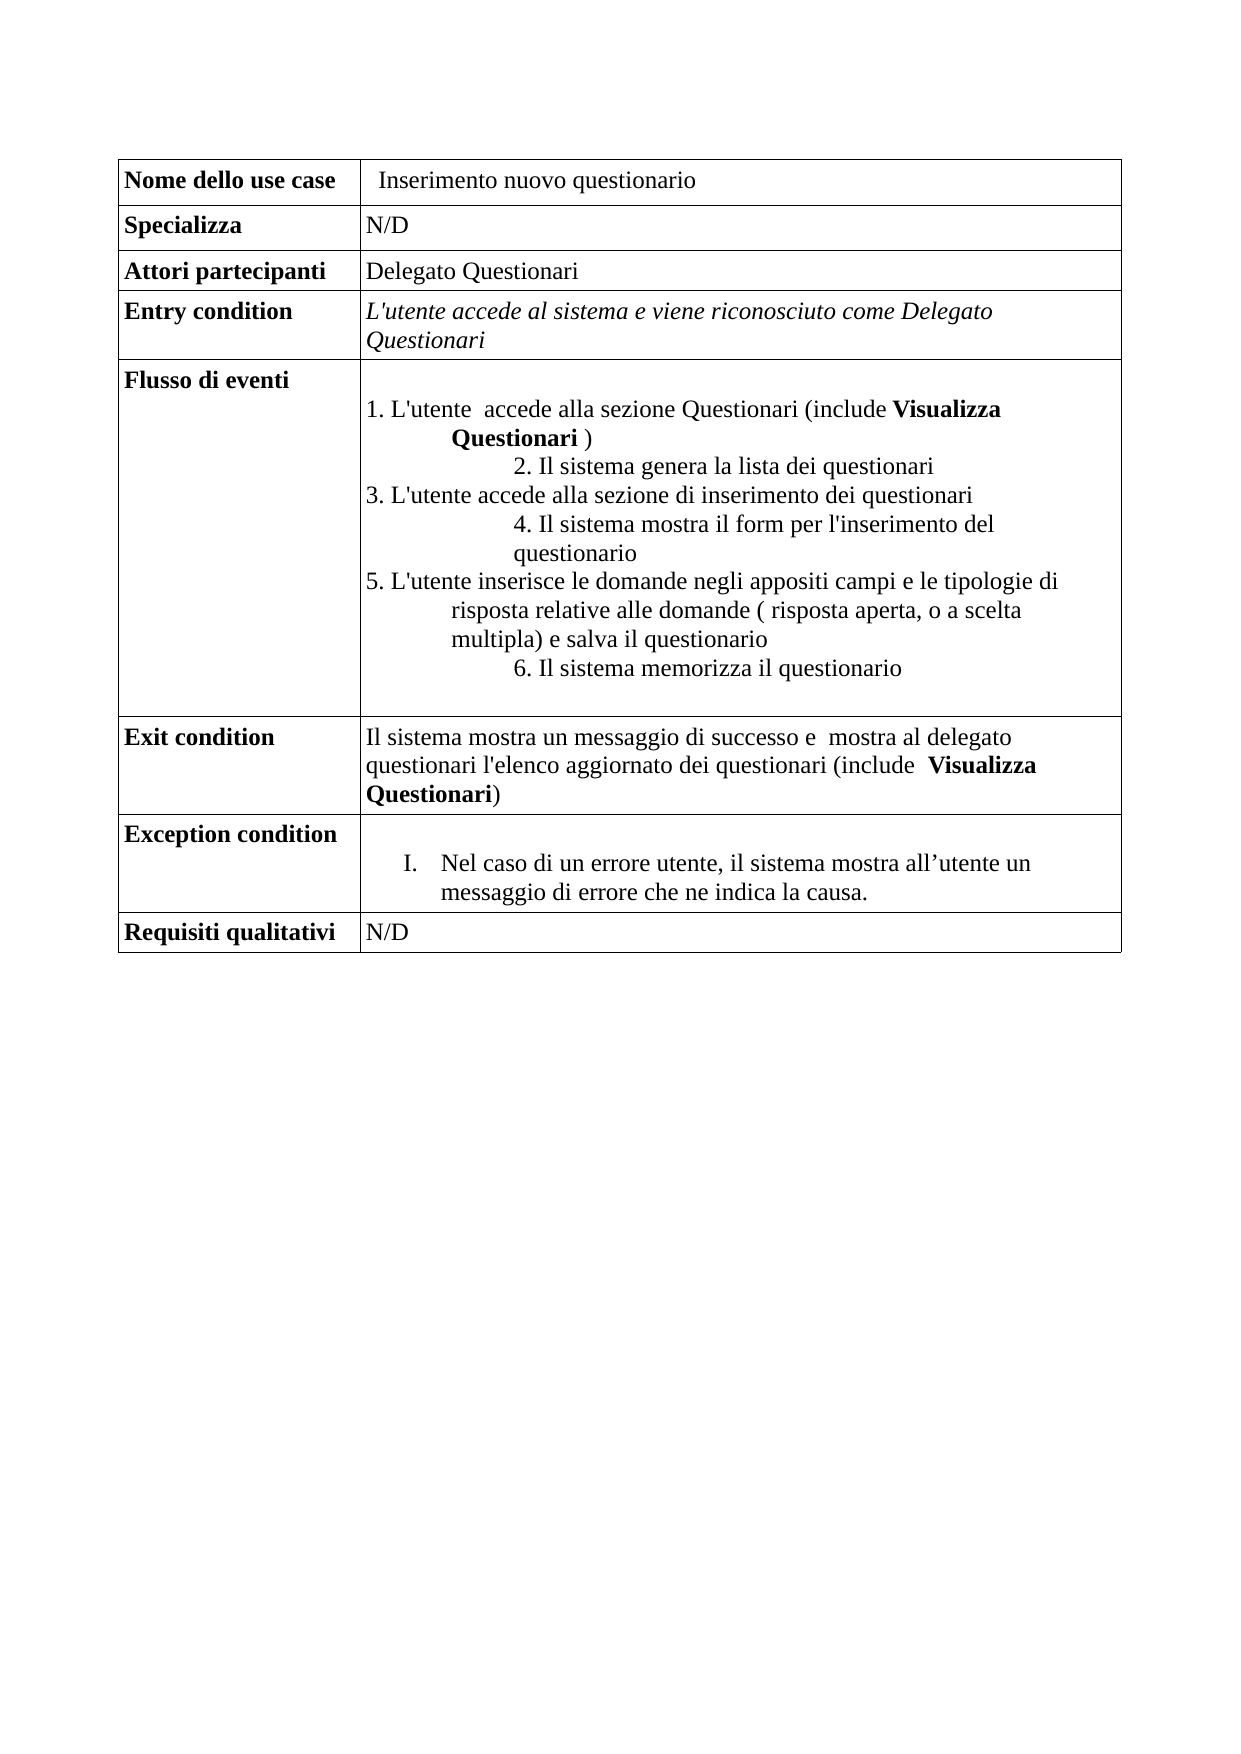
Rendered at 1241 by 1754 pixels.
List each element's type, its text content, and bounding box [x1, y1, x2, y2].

table_cell Attori partecipanti [119, 251, 360, 290]
table_cell Delegato Questionari [361, 251, 1121, 290]
table_cell L'utente accede alla sezione Questionari (include Visualizza Questionari ) Il sistema genera la lista dei questionari L'utente accede alla sezione di inserimento dei questionari Il sistema mostra il form per l'inserimento del questionario L'utente inserisce le domande negli appositi campi e le tipologie di risposta relative alle domande ( risposta aperta, o a scelta multipla) e salva il questionario Il sistema memorizza il questionario [361, 360, 1121, 716]
table_cell N/D [361, 913, 1121, 952]
table_cell Il sistema mostra un messaggio di successo e mostra al delegato questionari l'elenco aggiornato dei questionari (include Visualizza Questionari) [361, 717, 1121, 814]
table_header Nome dello use case [119, 160, 360, 205]
table_cell Requisiti qualitativi [119, 913, 360, 952]
table_cell Specializza [119, 206, 360, 250]
table_cell Flusso di eventi [119, 360, 360, 716]
table_cell Exit condition [119, 717, 360, 814]
table_header Inserimento nuovo questionario [361, 160, 1121, 205]
table_cell N/D [361, 206, 1121, 250]
table_cell Exception condition [119, 815, 360, 912]
table_cell L'utente accede al sistema e viene riconosciuto come Delegato Questionari [361, 291, 1121, 359]
table_cell Nel caso di un errore utente, il sistema mostra all’utente un messaggio di errore che ne indica la causa. [361, 815, 1121, 912]
table_cell Entry condition [119, 291, 360, 359]
